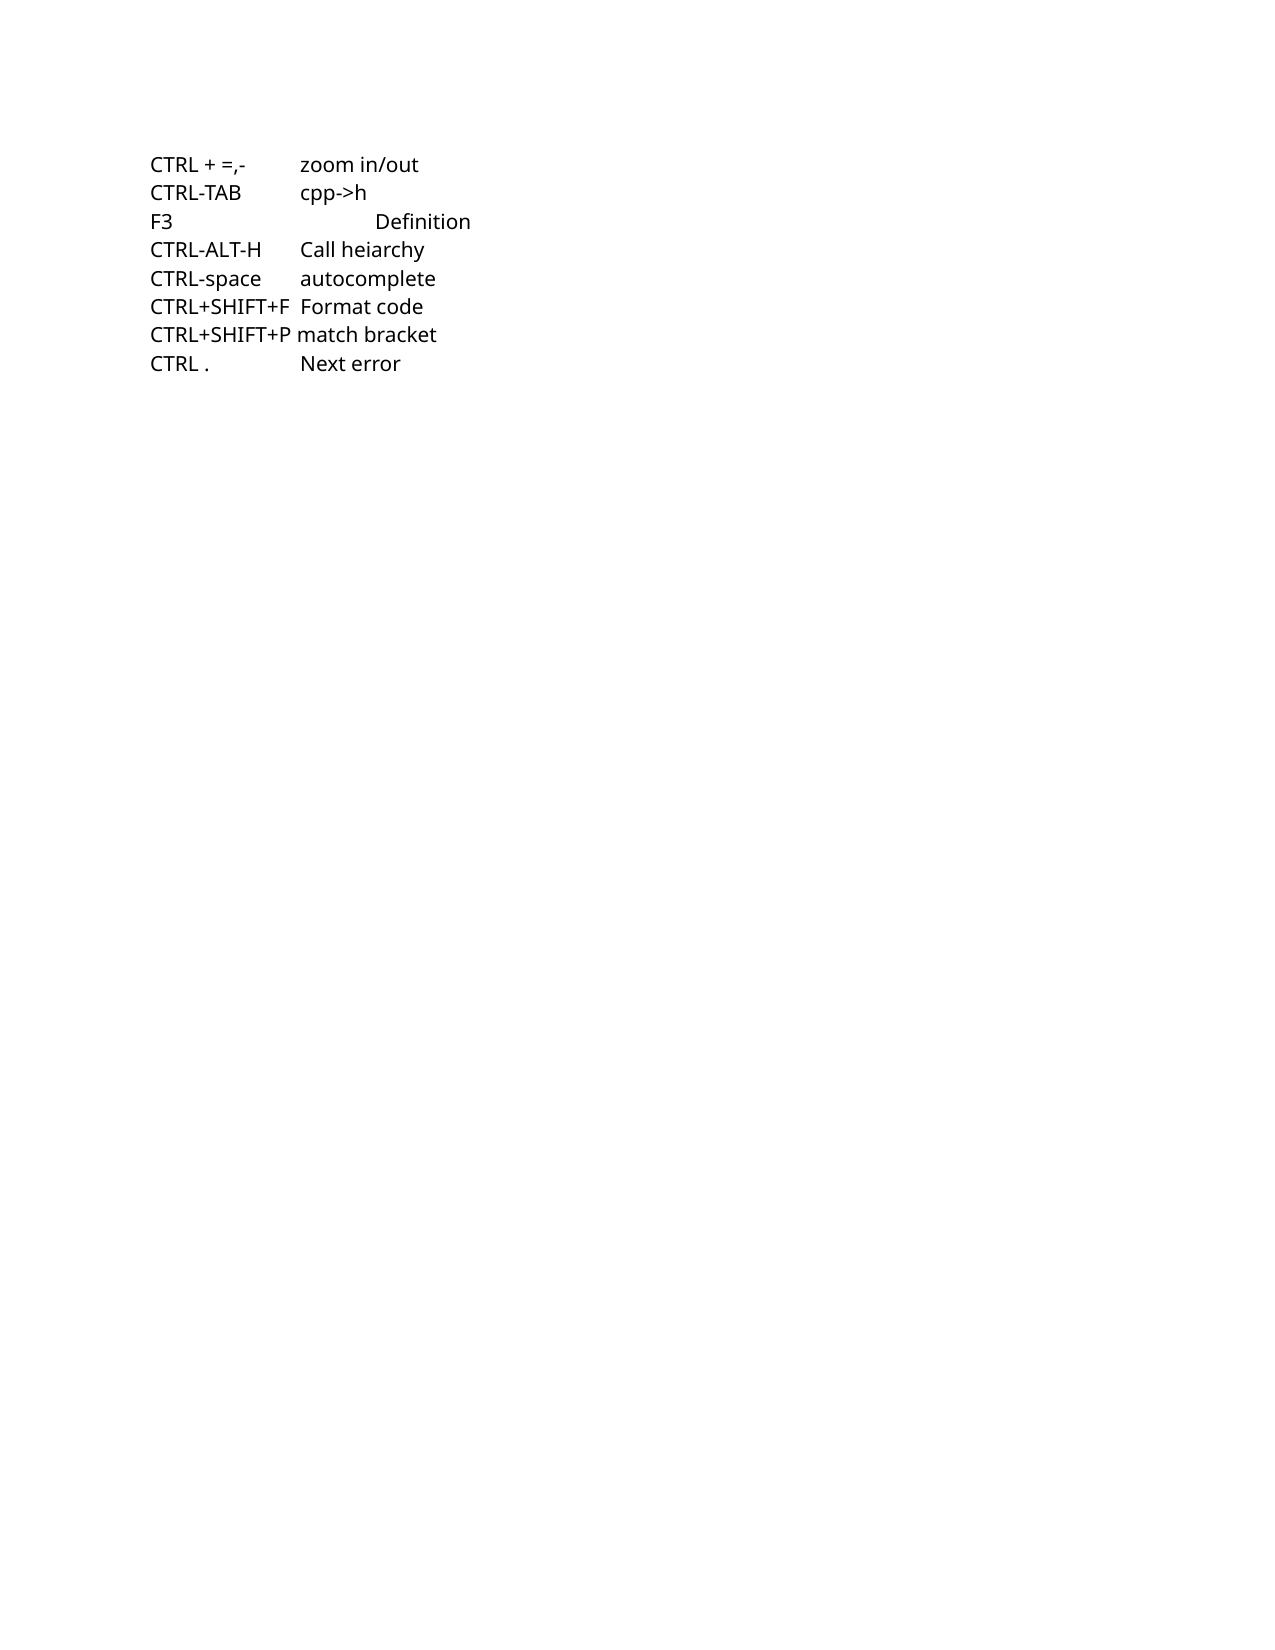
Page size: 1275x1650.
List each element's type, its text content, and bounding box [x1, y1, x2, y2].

text CTRL . Next error [150, 349, 1125, 377]
text CTRL-TAB cpp->h [150, 178, 1125, 207]
text CTRL + =,- zoom in/out [150, 150, 1125, 178]
text F3 Definition [150, 207, 1125, 235]
text CTRL+SHIFT+P match bracket [150, 321, 1125, 349]
text CTRL-ALT-H Call heiarchy [150, 235, 1125, 264]
text CTRL-space autocomplete [150, 264, 1125, 292]
text CTRL+SHIFT+F Format code [150, 292, 1125, 321]
